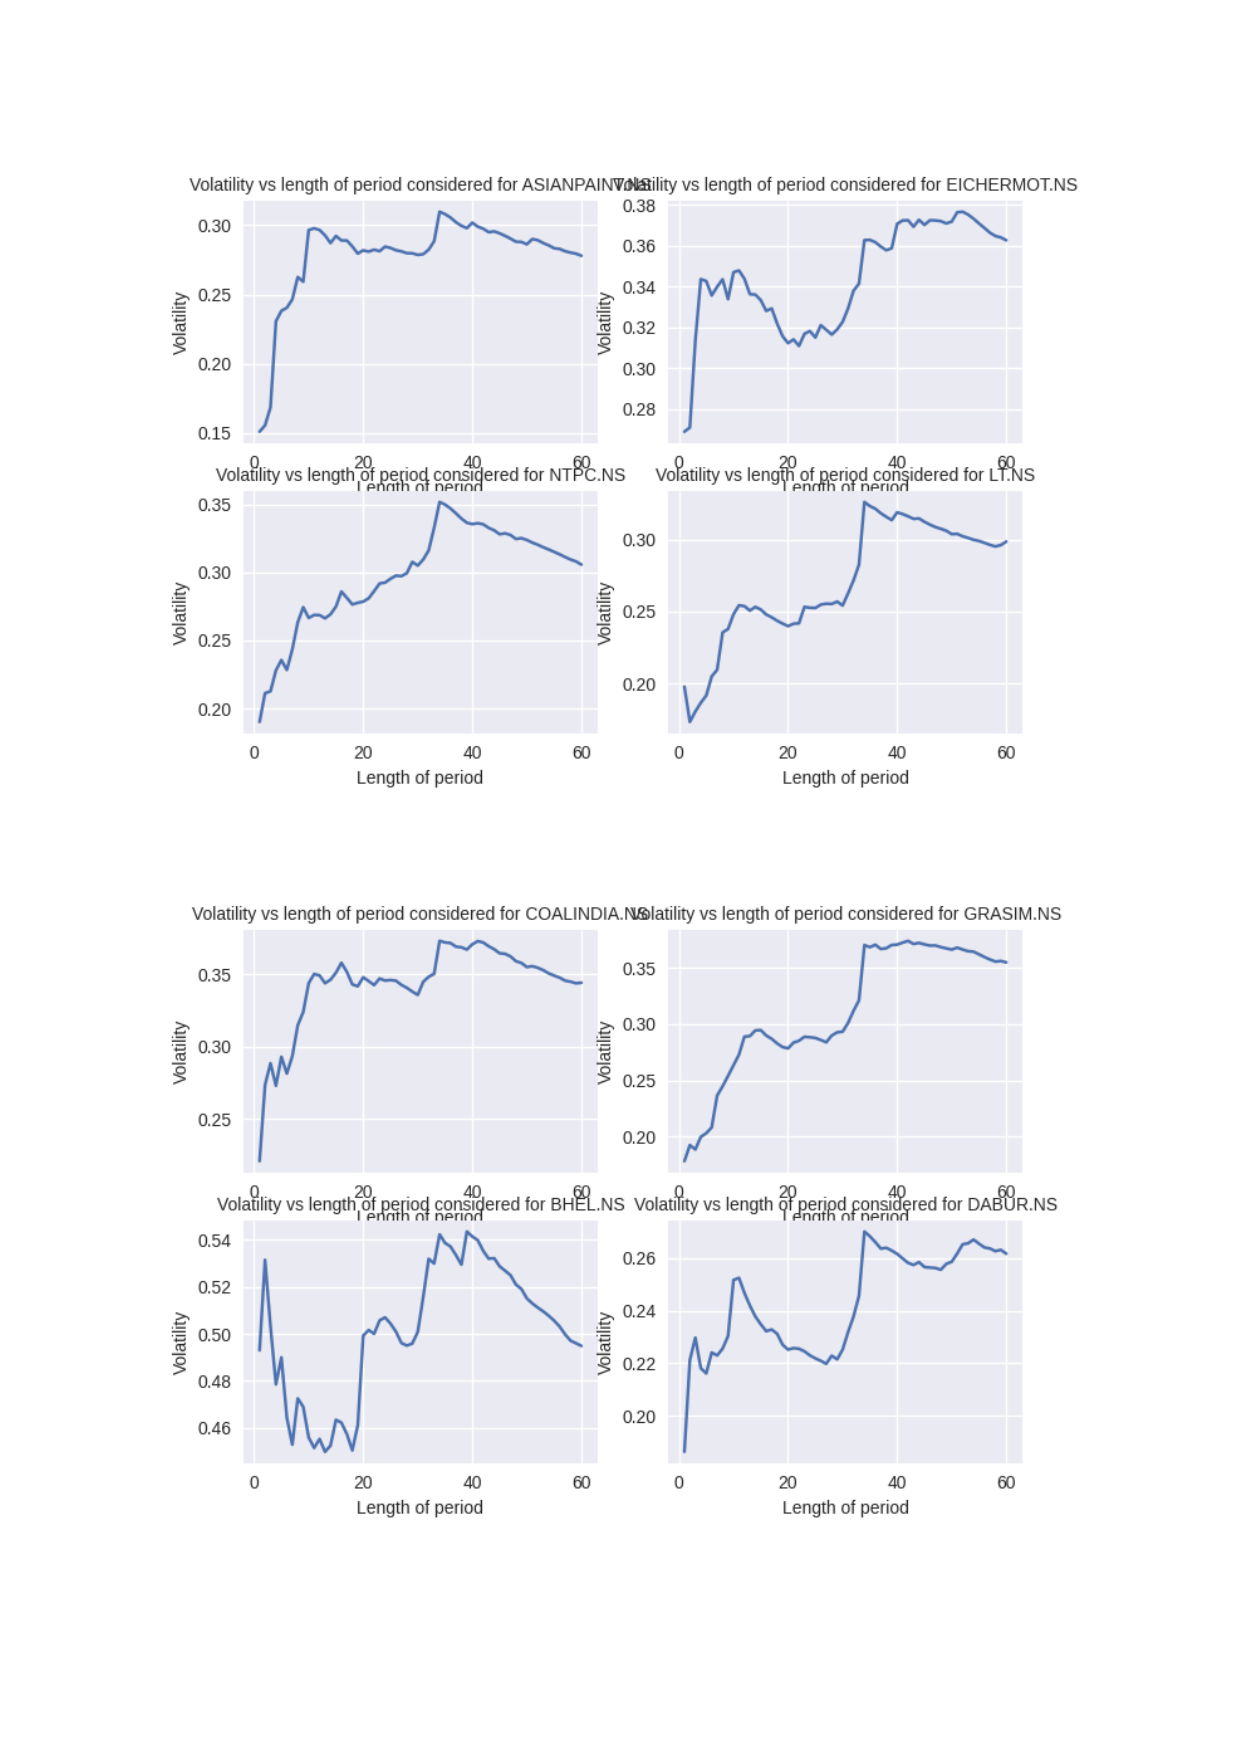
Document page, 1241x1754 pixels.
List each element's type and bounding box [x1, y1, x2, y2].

picture [118, 118, 1123, 809]
picture [118, 848, 1123, 1539]
